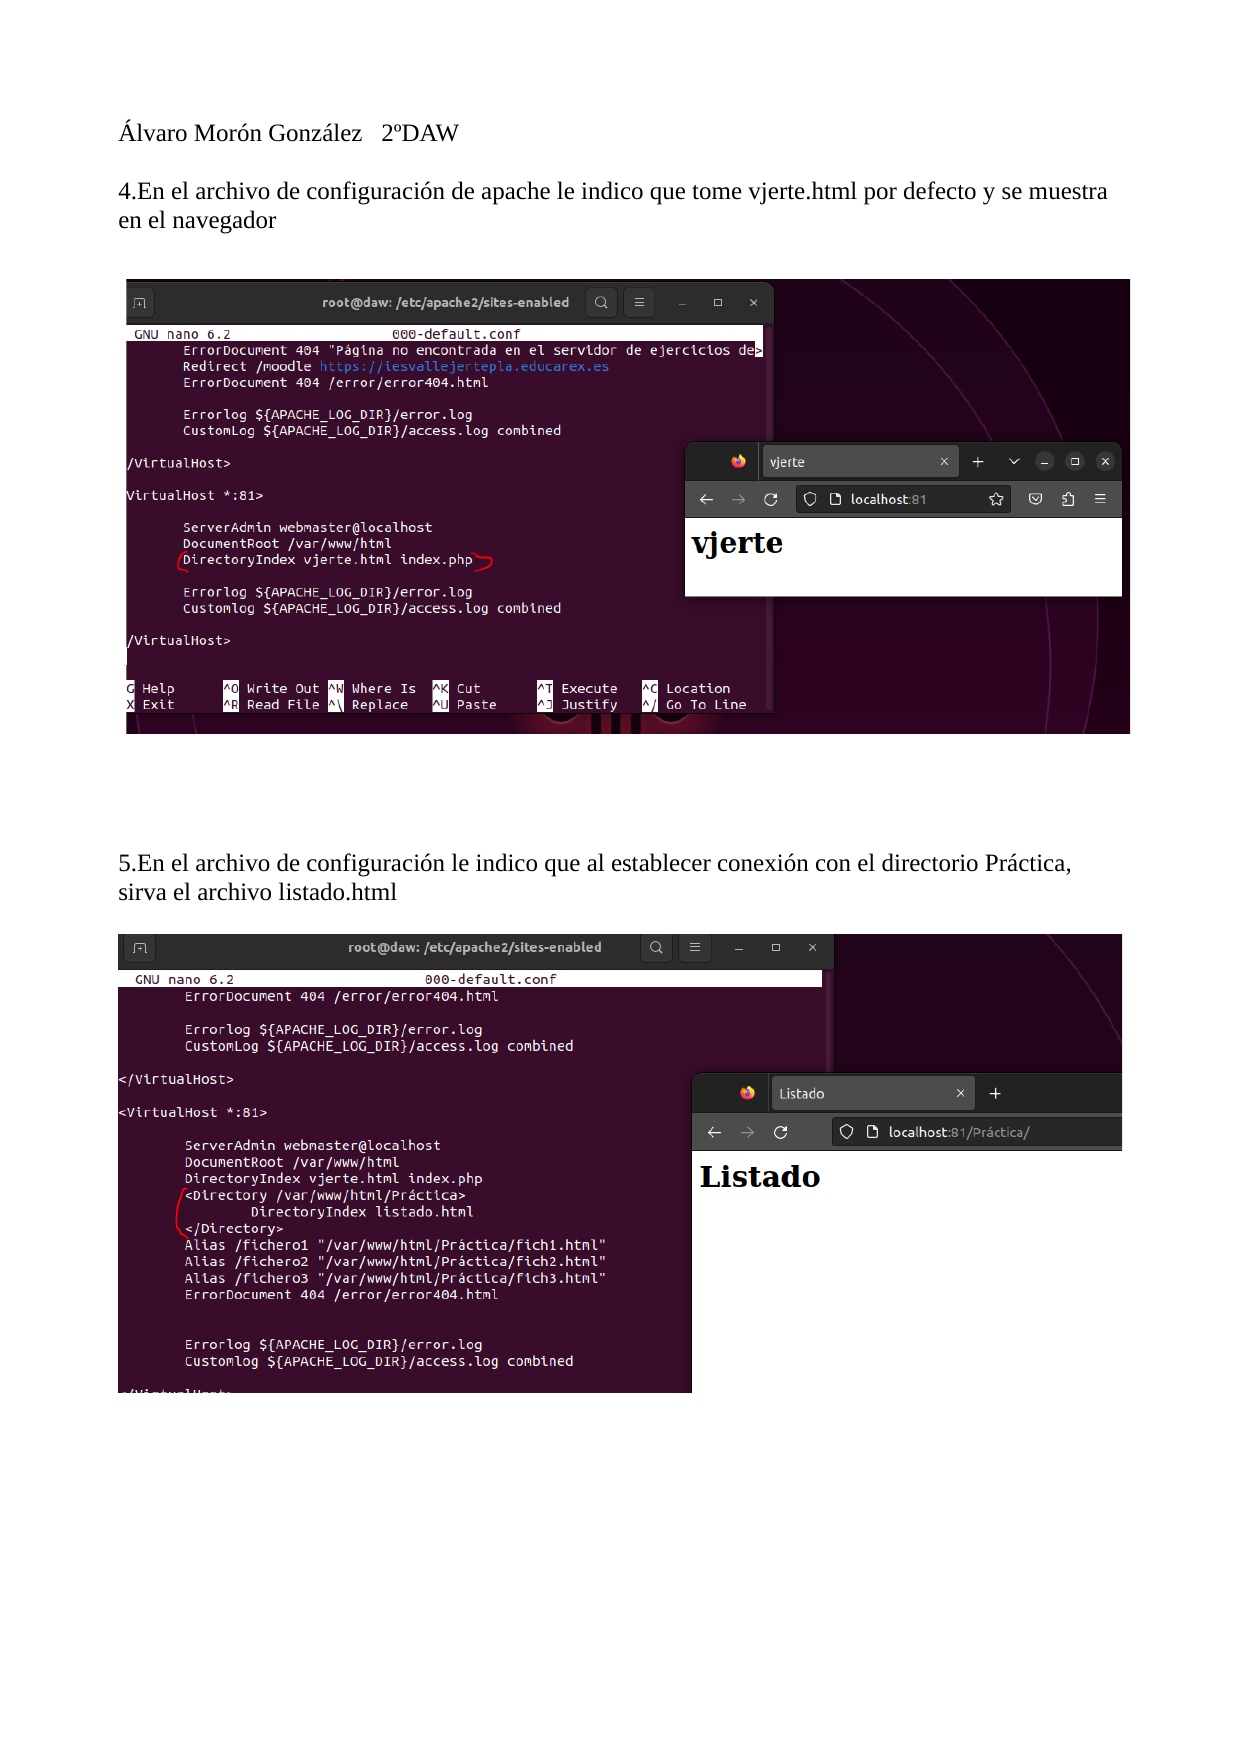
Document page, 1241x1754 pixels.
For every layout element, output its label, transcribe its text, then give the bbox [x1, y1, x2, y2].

text 5.En el archivo de configuración le indico que al establecer conexión con el directorio Práctica, sirva el archivo listado.html [118, 848, 1122, 906]
picture [126, 279, 1131, 734]
picture [118, 934, 1123, 1393]
text 4.En el archivo de configuración de apache le indico que tome vjerte.html por defecto y se muestra en el navegador [118, 176, 1122, 234]
